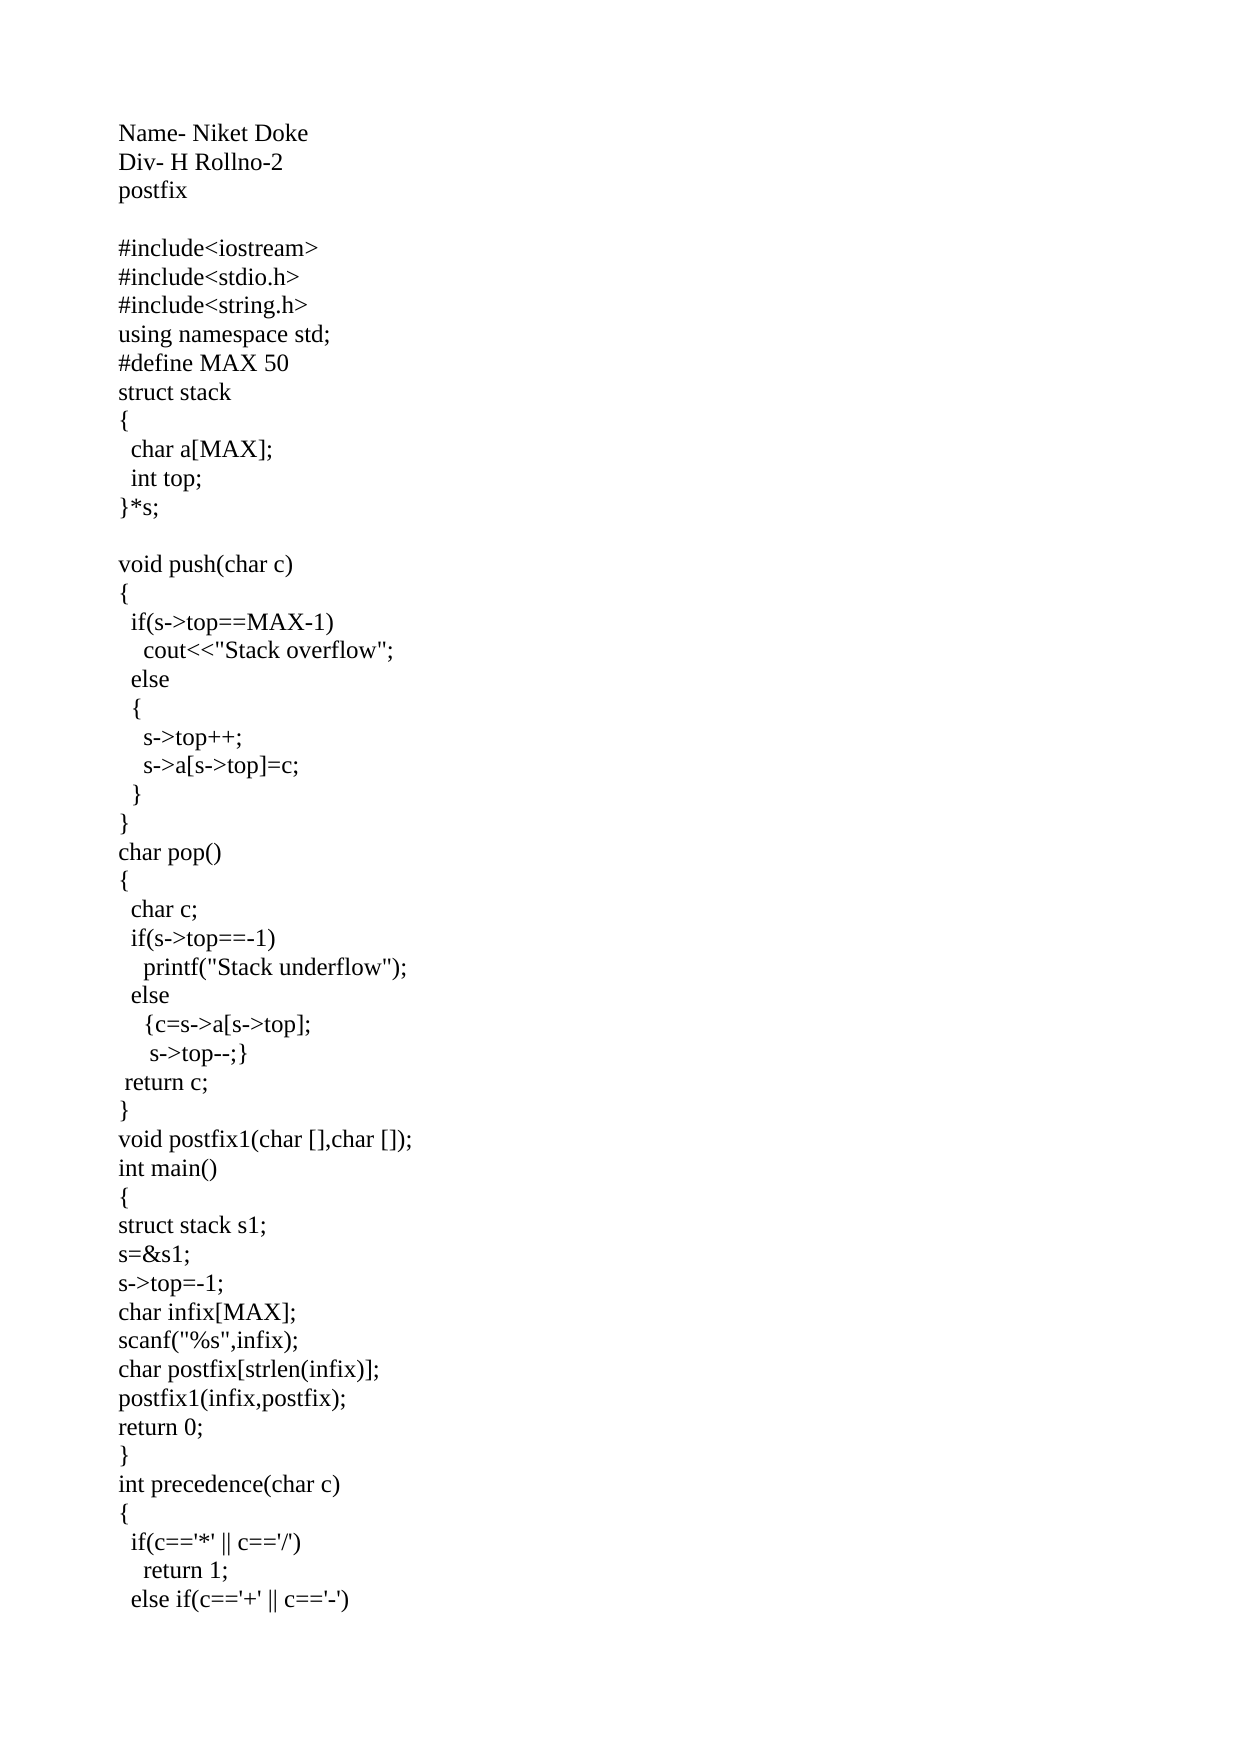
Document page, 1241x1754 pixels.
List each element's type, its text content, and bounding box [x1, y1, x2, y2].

text int main() [118, 1153, 1122, 1182]
text postfix [118, 176, 1122, 204]
text using namespace std; [118, 319, 1122, 348]
text char c; [118, 894, 1122, 923]
text } [118, 1096, 1122, 1124]
text }*s; [118, 492, 1122, 521]
text char pop() [118, 837, 1122, 866]
text #define MAX 50 [118, 348, 1122, 377]
text postfix1(infix,postfix); [118, 1383, 1122, 1412]
text Div- H Rollno-2 [118, 147, 1122, 176]
text return c; [118, 1067, 1122, 1096]
text { [118, 866, 1122, 894]
text struct stack s1; [118, 1211, 1122, 1239]
text void push(char c) [118, 549, 1122, 578]
text else [118, 664, 1122, 693]
text printf("Stack underflow"); [118, 952, 1122, 981]
text char a[MAX]; [118, 434, 1122, 463]
text cout<<"Stack overflow"; [118, 636, 1122, 664]
text s->top--;} [118, 1038, 1122, 1067]
text s=&s1; [118, 1239, 1122, 1268]
text #include<stdio.h> [118, 262, 1122, 291]
text s->a[s->top]=c; [118, 751, 1122, 779]
text else if(c=='+' || c=='-') [118, 1584, 1122, 1613]
text s->top++; [118, 722, 1122, 751]
text int top; [118, 463, 1122, 492]
text #include<iostream> [118, 233, 1122, 262]
text { [118, 1182, 1122, 1211]
text { [118, 578, 1122, 607]
text { [118, 1498, 1122, 1527]
text Name- Niket Doke [118, 118, 1122, 147]
text } [118, 779, 1122, 808]
text struct stack [118, 377, 1122, 406]
text s->top=-1; [118, 1268, 1122, 1297]
text } [118, 808, 1122, 837]
text return 0; [118, 1412, 1122, 1441]
text { [118, 693, 1122, 722]
text else [118, 981, 1122, 1009]
text { [118, 406, 1122, 434]
text {c=s->a[s->top]; [118, 1009, 1122, 1038]
text if(s->top==MAX-1) [118, 607, 1122, 636]
text #include<string.h> [118, 291, 1122, 319]
text return 1; [118, 1556, 1122, 1584]
text scanf("%s",infix); [118, 1326, 1122, 1354]
text char infix[MAX]; [118, 1297, 1122, 1326]
text if(s->top==-1) [118, 923, 1122, 952]
text } [118, 1441, 1122, 1469]
text int precedence(char c) [118, 1469, 1122, 1498]
text void postfix1(char [],char []); [118, 1124, 1122, 1153]
text if(c=='*' || c=='/') [118, 1527, 1122, 1556]
text char postfix[strlen(infix)]; [118, 1354, 1122, 1383]
